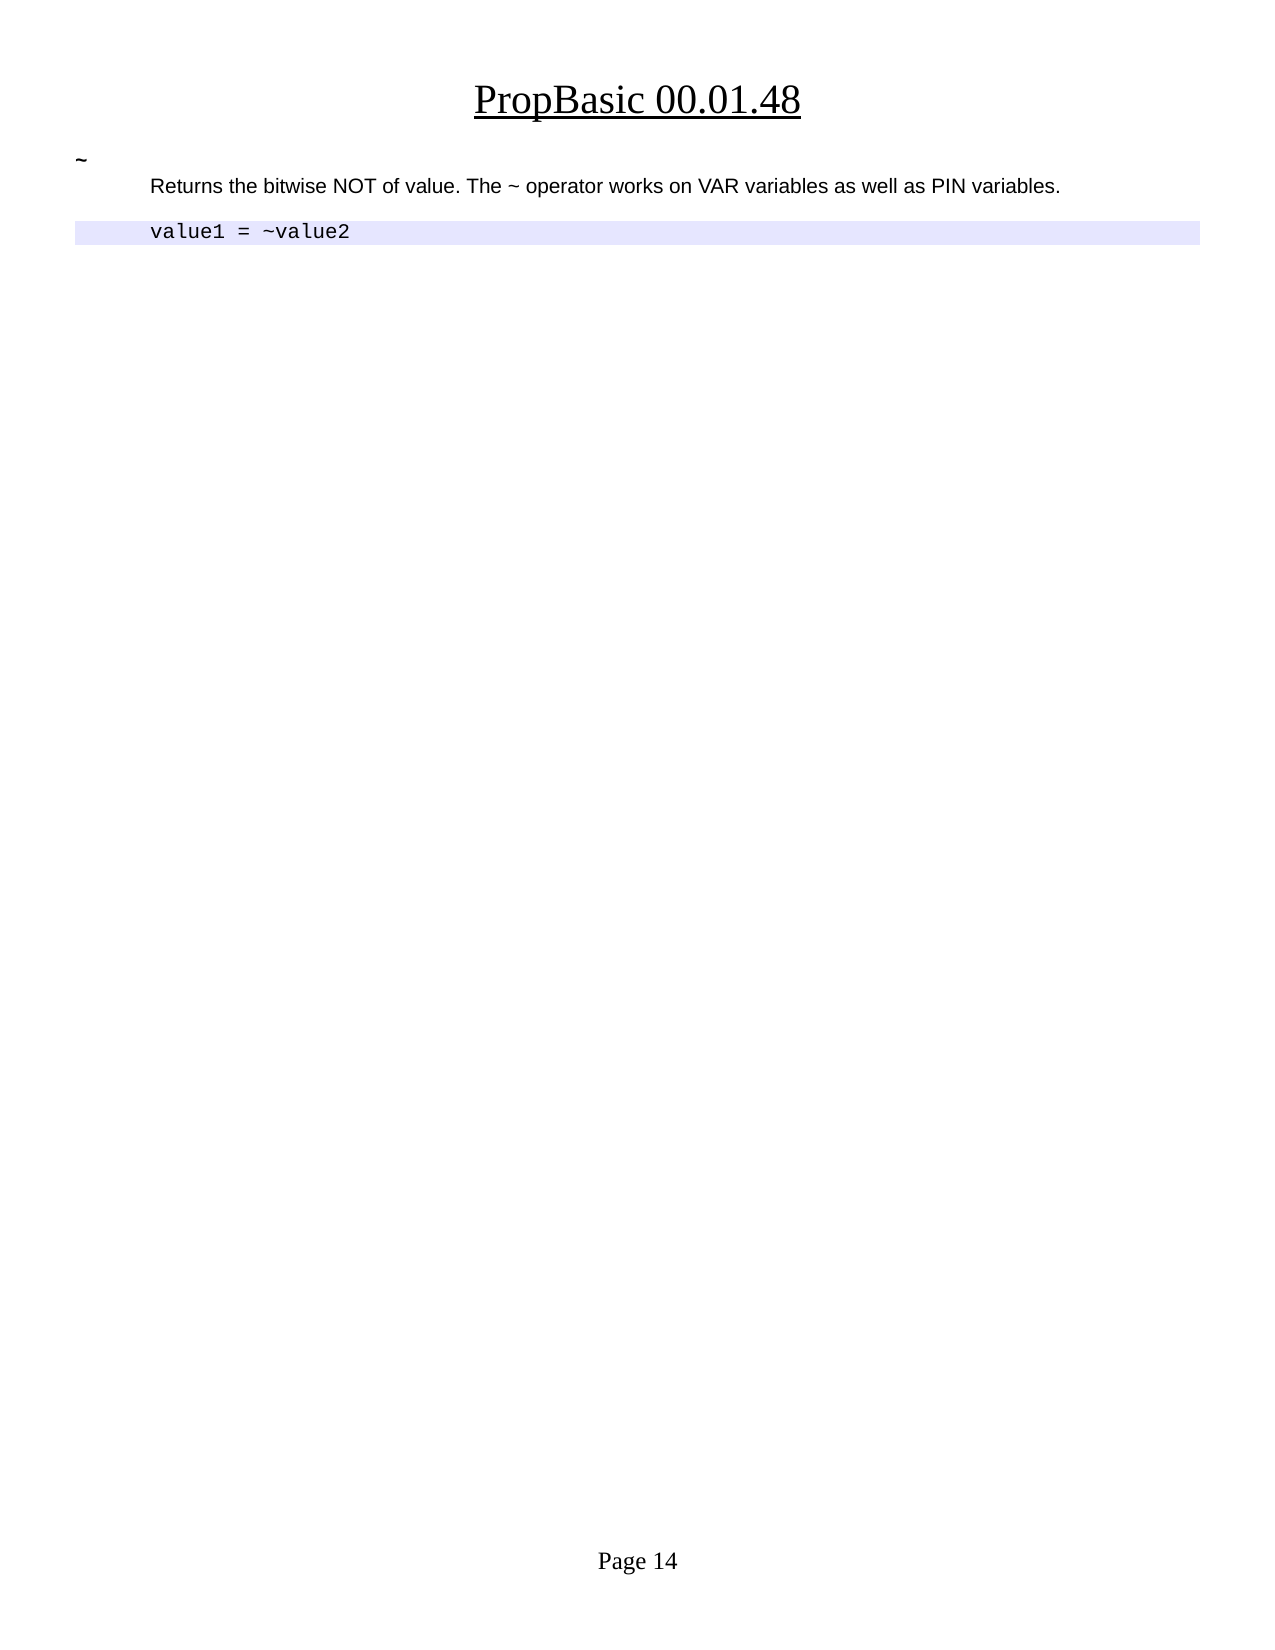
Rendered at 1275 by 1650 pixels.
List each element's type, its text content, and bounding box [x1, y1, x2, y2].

text ~ [75, 150, 1200, 174]
text value1 = ~value2 [75, 221, 1200, 245]
text Returns the bitwise NOT of value. The ~ operator works on VAR variables as well as PIN variables. [75, 174, 1200, 198]
